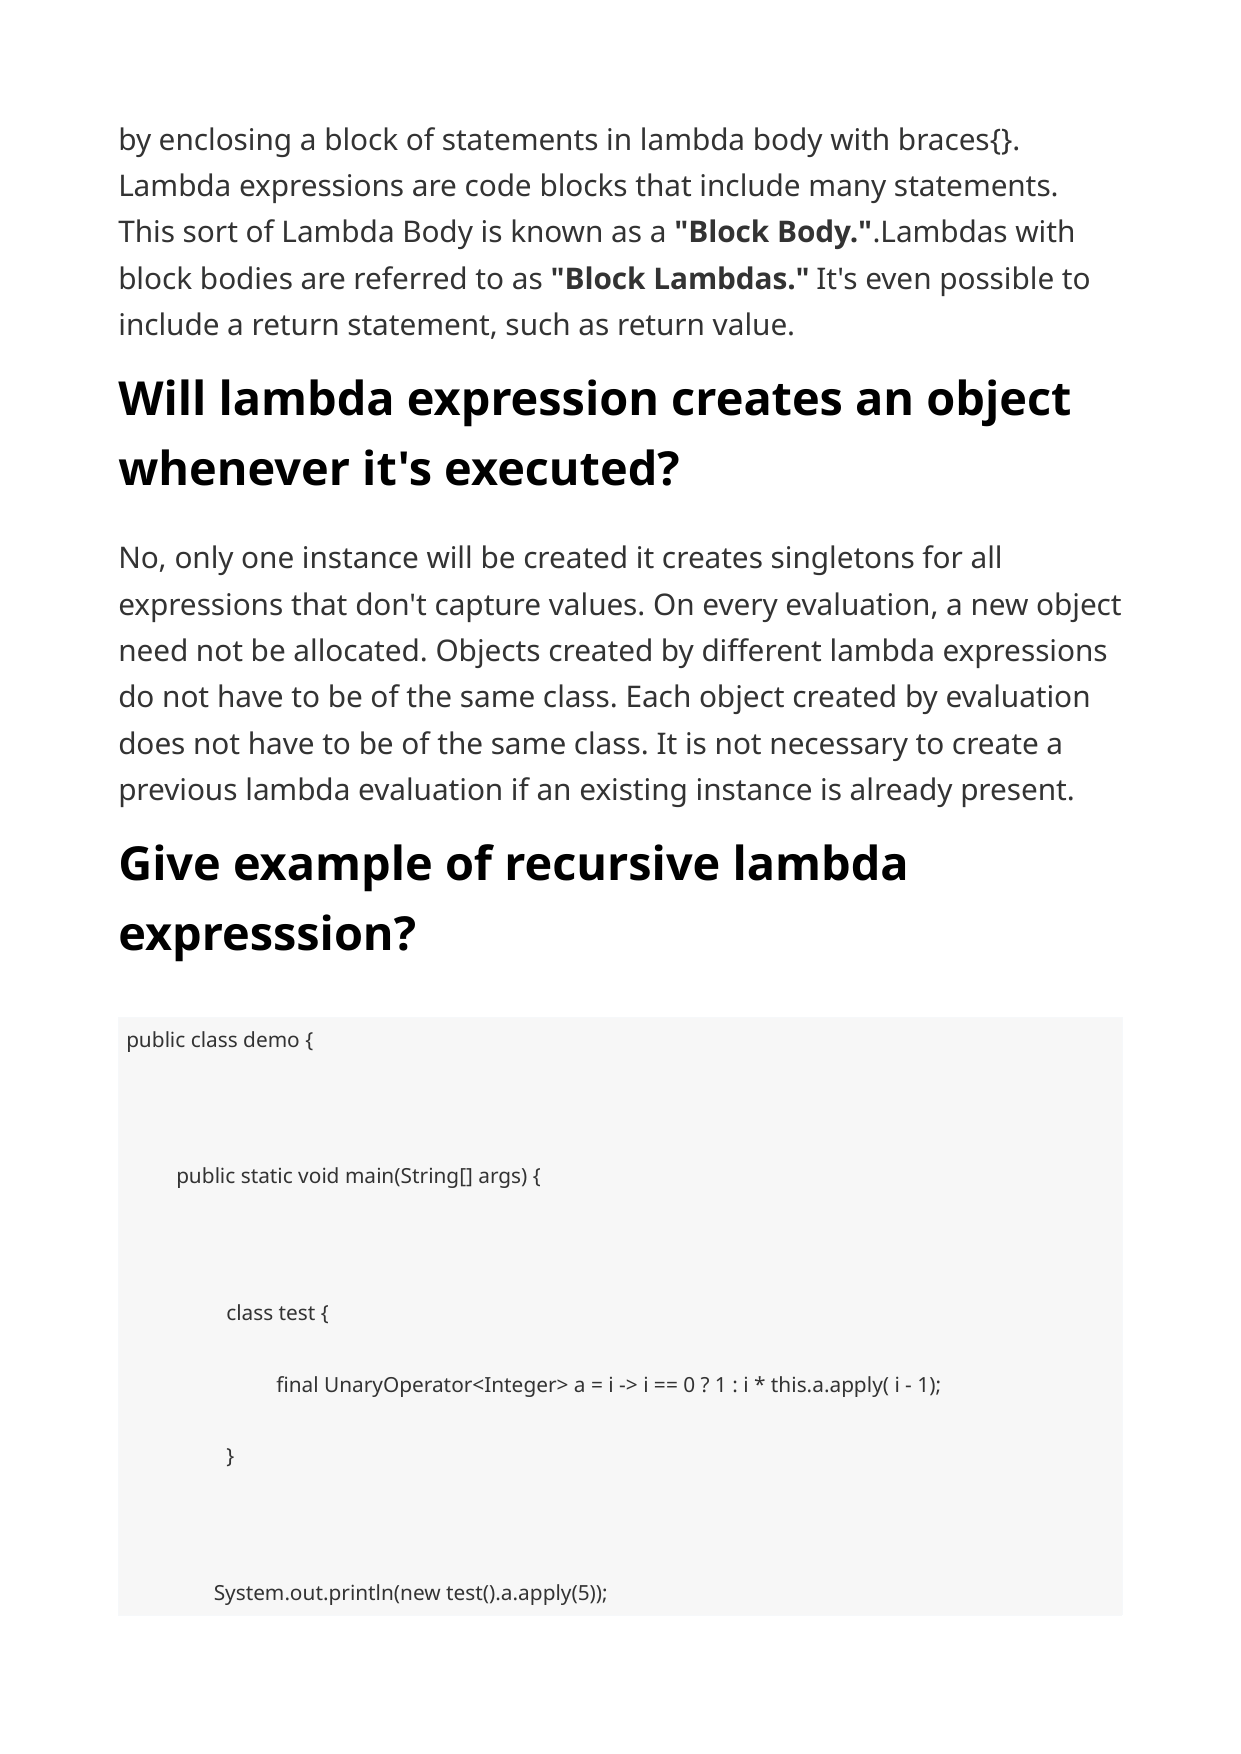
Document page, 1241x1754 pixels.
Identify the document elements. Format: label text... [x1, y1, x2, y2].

text No, only one instance will be created it creates singletons for all expressions that don't capture values. On every evaluation, a new object need not be allocated. Objects created by different lambda expressions do not have to be of the same class. Each object created by evaluation does not have to be of the same class. It is not necessary to create a previous lambda evaluation if an existing instance is already present. [118, 537, 1122, 809]
text class test { [119, 1290, 1122, 1327]
text final UnaryOperator<Integer> a = i -> i == 0 ? 1 : i * this.a.apply( i - 1); [119, 1362, 1122, 1398]
text } [119, 1434, 1122, 1470]
text System.out.println(new test().a.apply(5)); [119, 1570, 1122, 1615]
subtitle Will lambda expression creates an object whenever it's executed? [118, 365, 1122, 499]
text public class demo { [119, 1018, 1122, 1054]
subtitle Give example of recursive lambda expresssion? [118, 830, 1122, 964]
text by enclosing a block of statements in lambda body with braces{}. Lambda expressions are code blocks that include many statements. This sort of Lambda Body is known as a "Block Body.".Lambdas with block bodies are referred to as "Block Lambdas." It's even possible to include a return statement, such as return value. [118, 118, 1122, 344]
text public static void main(String[] args) { [119, 1154, 1122, 1190]
